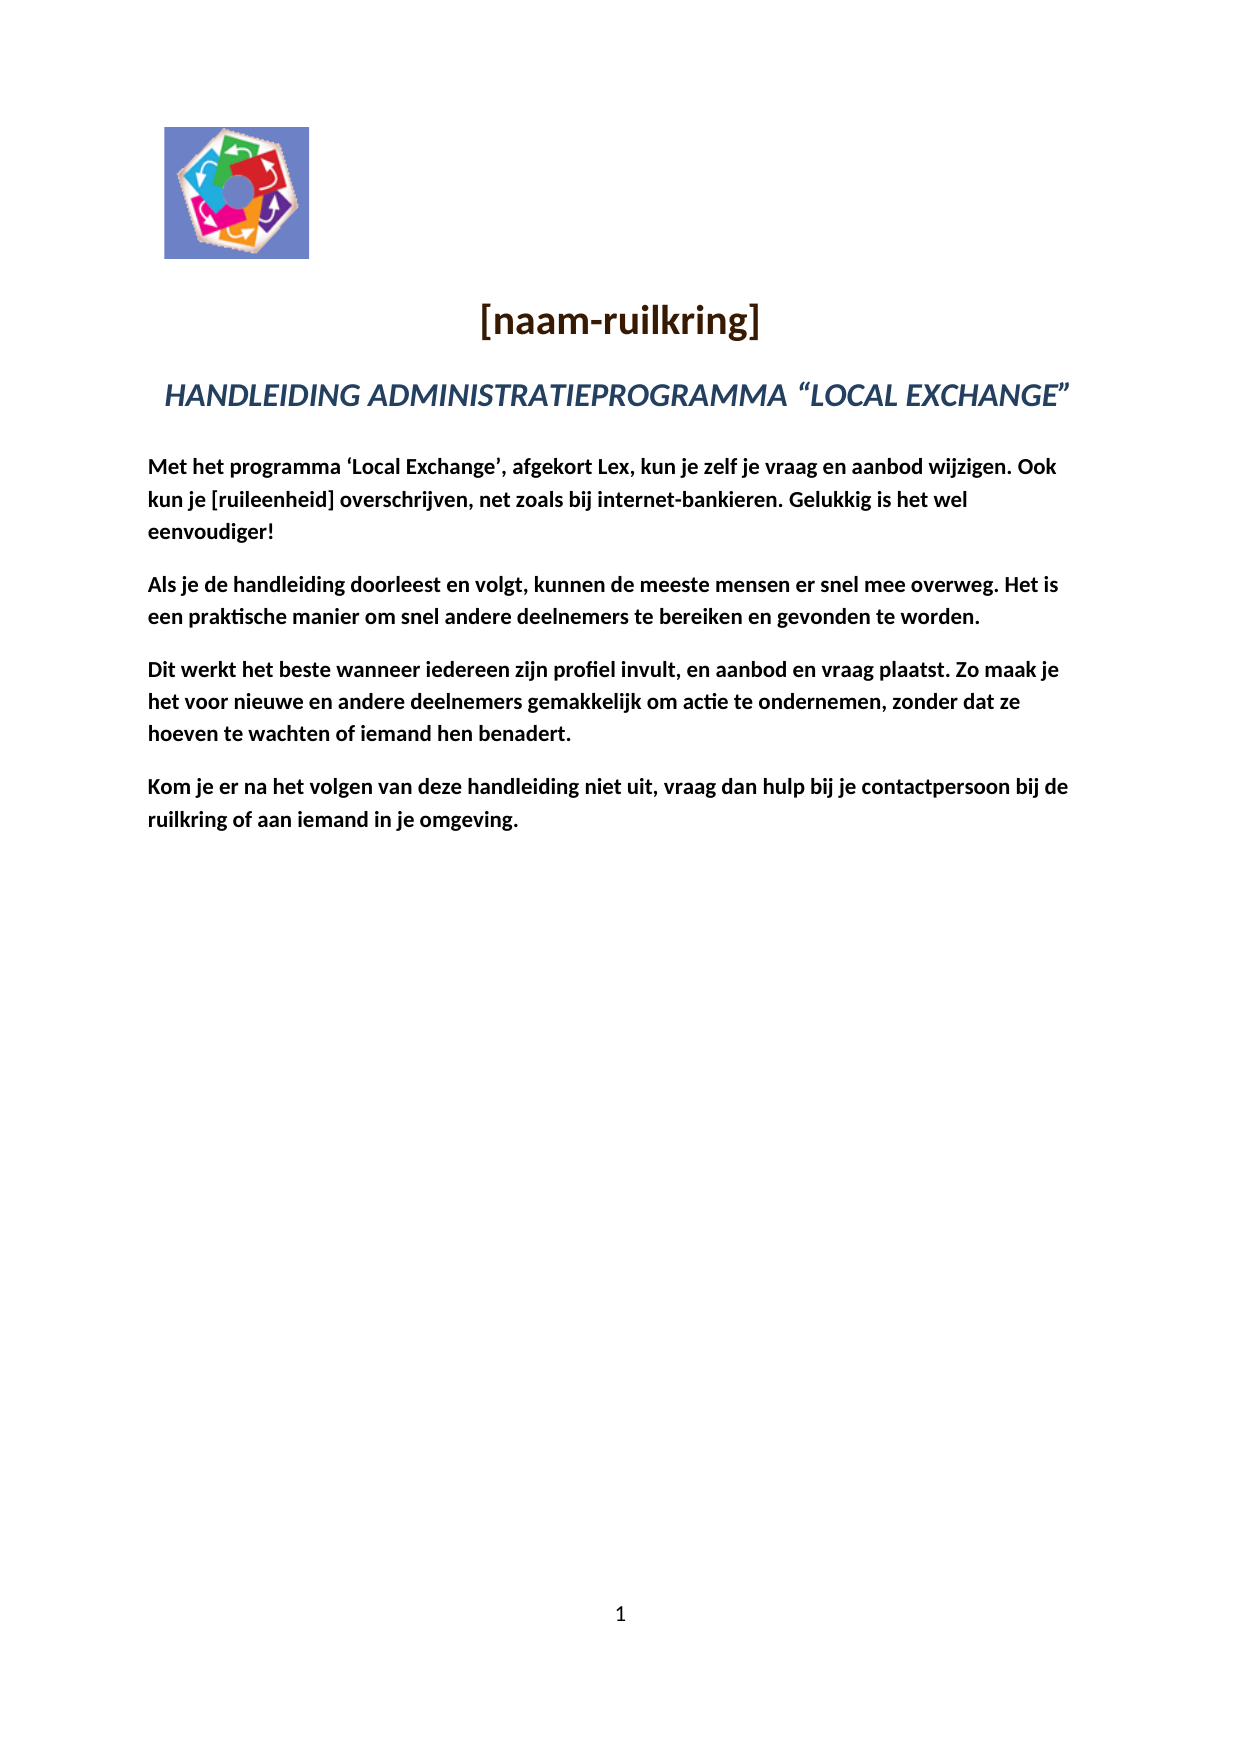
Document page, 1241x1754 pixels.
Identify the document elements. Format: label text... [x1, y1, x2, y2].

text Als je de handleiding doorleest en volgt, kunnen de meeste mensen er snel mee overweg. Het is een praktische manier om snel andere deelnemers te bereiken en gevonden te worden. [148, 570, 1092, 630]
picture [164, 127, 310, 259]
text Met het programma ‘Local Exchange’, afgekort Lex, kun je zelf je vraag en aanbod wijzigen. Ook kun je [ruileenheid] overschrijven, net zoals bij internet-bankieren. Gelukkig is het wel eenvoudiger! [148, 452, 1092, 545]
text Dit werkt het beste wanneer iedereen zijn profiel invult, en aanbod en vraag plaatst. Zo maak je het voor nieuwe en andere deelnemers gemakkelijk om actie te ondernemen, zonder dat ze hoeven te wachten of iemand hen benadert. [148, 655, 1092, 747]
text [naam-ruilkring] [148, 294, 1092, 345]
text HANDLEIDING ADMINISTRATIEPROGRAMMA “LOCAL EXCHANGE” [148, 373, 1092, 414]
text Kom je er na het volgen van deze handleiding niet uit, vraag dan hulp bij je contactpersoon bij de ruilkring of aan iemand in je omgeving. [148, 772, 1092, 833]
